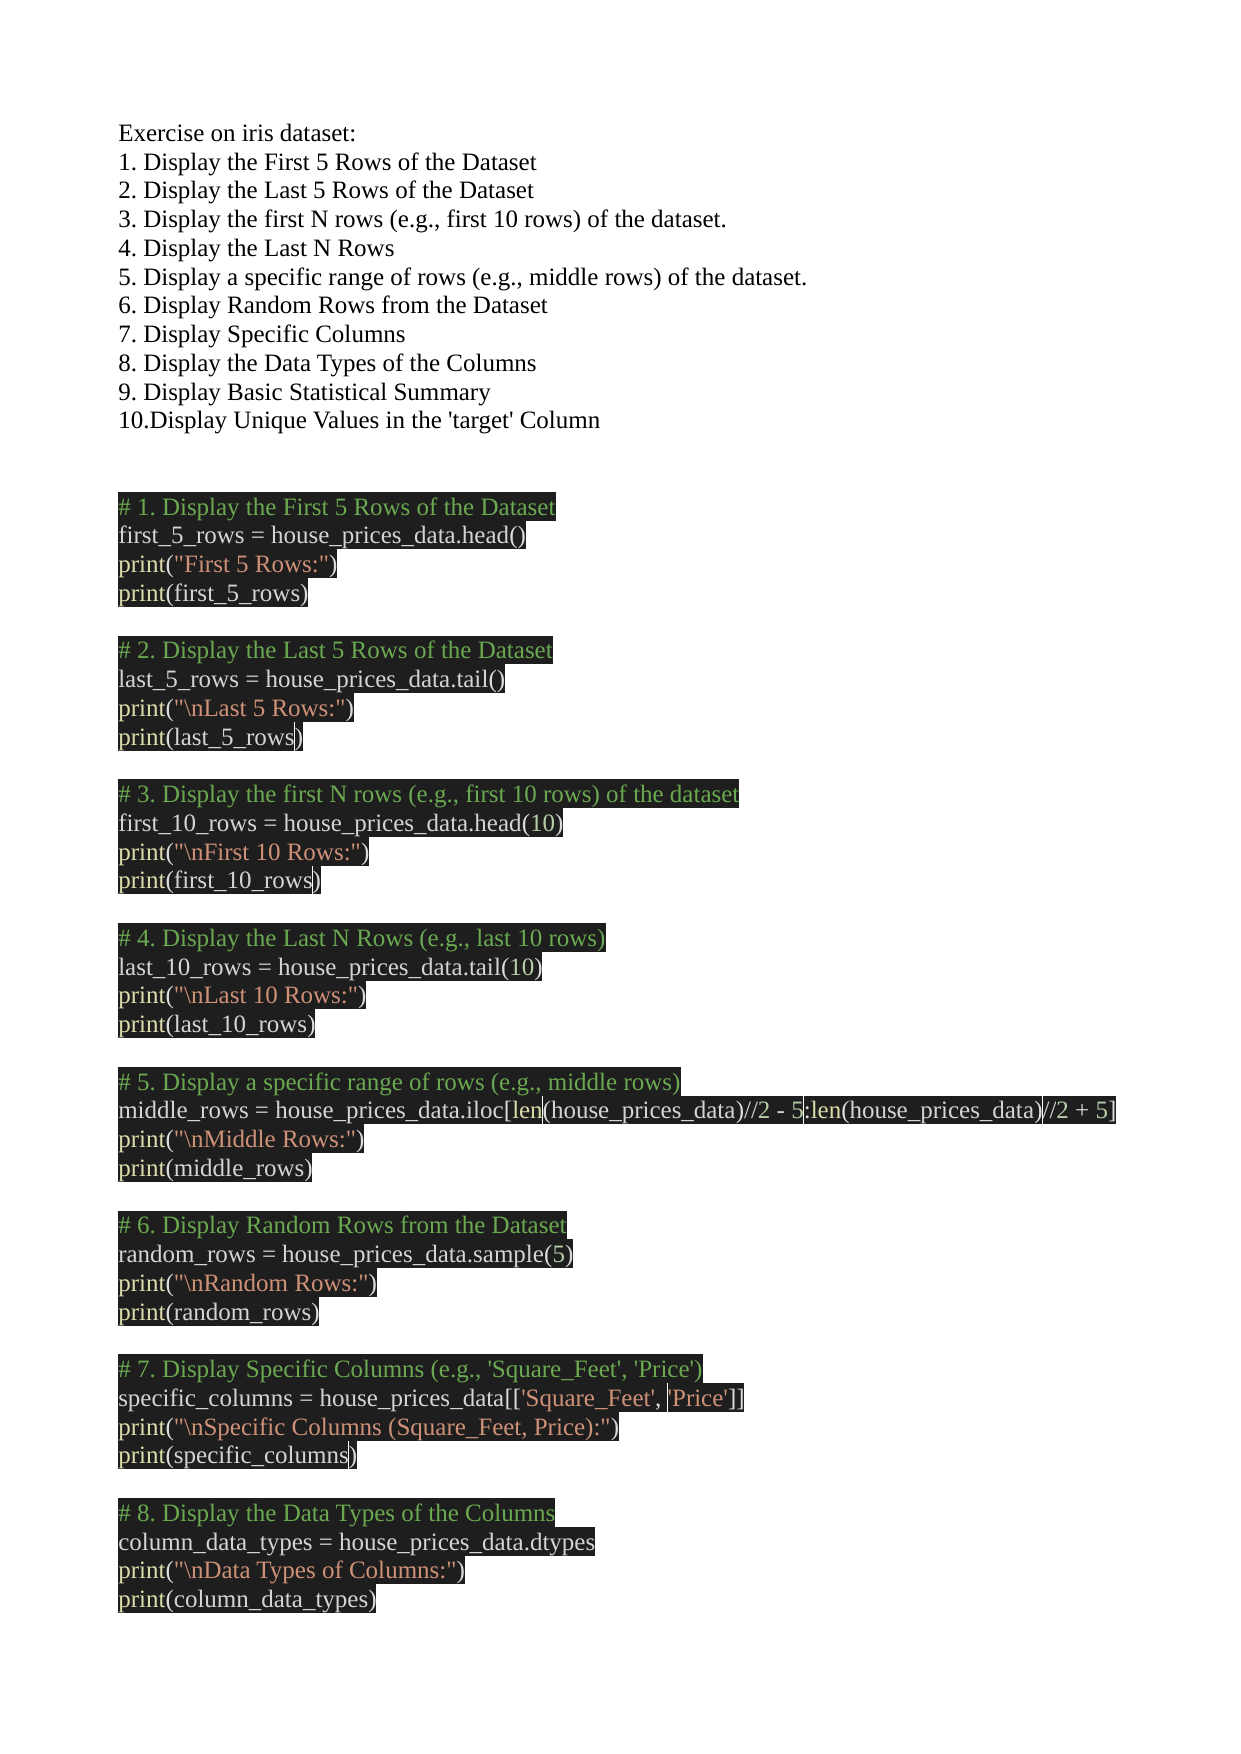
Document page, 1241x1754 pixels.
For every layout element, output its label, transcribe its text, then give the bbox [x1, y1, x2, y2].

text print("\nLast 10 Rows:") [118, 981, 1122, 1009]
text print("\nMiddle Rows:") [118, 1124, 1122, 1153]
text 10.Display Unique Values in the 'target' Column # 1. Display the First 5 Rows of the Dataset [118, 406, 1122, 521]
text # 6. Display Random Rows from the Dataset [118, 1211, 1122, 1239]
text # 7. Display Specific Columns (e.g., 'Square_Feet', 'Price') [118, 1354, 1122, 1383]
text print("\nSpecific Columns (Square_Feet, Price):") [118, 1412, 1122, 1441]
text print(specific_columns) [118, 1441, 1122, 1469]
text middle_rows = house_prices_data.iloc[len(house_prices_data)//2 - 5:len(house_prices_data)//2 + 5] [118, 1096, 1122, 1124]
text print(first_10_rows) [118, 866, 1122, 894]
text # 2. Display the Last 5 Rows of the Dataset [118, 636, 1122, 664]
text print("\nRandom Rows:") [118, 1268, 1122, 1297]
text # 4. Display the Last N Rows (e.g., last 10 rows) [118, 923, 1122, 952]
text 1. Display the First 5 Rows of the Dataset [118, 147, 1122, 176]
text first_5_rows = house_prices_data.head() [118, 521, 1122, 549]
text 6. Display Random Rows from the Dataset [118, 291, 1122, 319]
text print(random_rows) [118, 1297, 1122, 1326]
text 2. Display the Last 5 Rows of the Dataset [118, 176, 1122, 204]
text 9. Display Basic Statistical Summary [118, 377, 1122, 406]
text first_10_rows = house_prices_data.head(10) [118, 808, 1122, 837]
text print(column_data_types) [118, 1584, 1122, 1613]
text 8. Display the Data Types of the Columns [118, 348, 1122, 377]
text Exercise on iris dataset: [118, 118, 1122, 147]
text last_5_rows = house_prices_data.tail() [118, 664, 1122, 693]
text # 8. Display the Data Types of the Columns [118, 1498, 1122, 1527]
text specific_columns = house_prices_data[['Square_Feet', 'Price']] [118, 1383, 1122, 1412]
text print(first_5_rows) [118, 578, 1122, 607]
text 5. Display a specific range of rows (e.g., middle rows) of the dataset. [118, 262, 1122, 291]
text print(middle_rows) [118, 1153, 1122, 1182]
text 7. Display Specific Columns [118, 319, 1122, 348]
text print("\nData Types of Columns:") [118, 1556, 1122, 1584]
text print("\nFirst 10 Rows:") [118, 837, 1122, 866]
text last_10_rows = house_prices_data.tail(10) [118, 952, 1122, 981]
text 3. Display the first N rows (e.g., first 10 rows) of the dataset. [118, 204, 1122, 233]
text column_data_types = house_prices_data.dtypes [118, 1527, 1122, 1556]
text # 5. Display a specific range of rows (e.g., middle rows) [118, 1067, 1122, 1096]
text print(last_10_rows) [118, 1009, 1122, 1038]
text print("First 5 Rows:") [118, 549, 1122, 578]
text # 3. Display the first N rows (e.g., first 10 rows) of the dataset [118, 779, 1122, 808]
text 4. Display the Last N Rows [118, 233, 1122, 262]
text print(last_5_rows) [118, 722, 1122, 751]
text random_rows = house_prices_data.sample(5) [118, 1239, 1122, 1268]
text print("\nLast 5 Rows:") [118, 693, 1122, 722]
